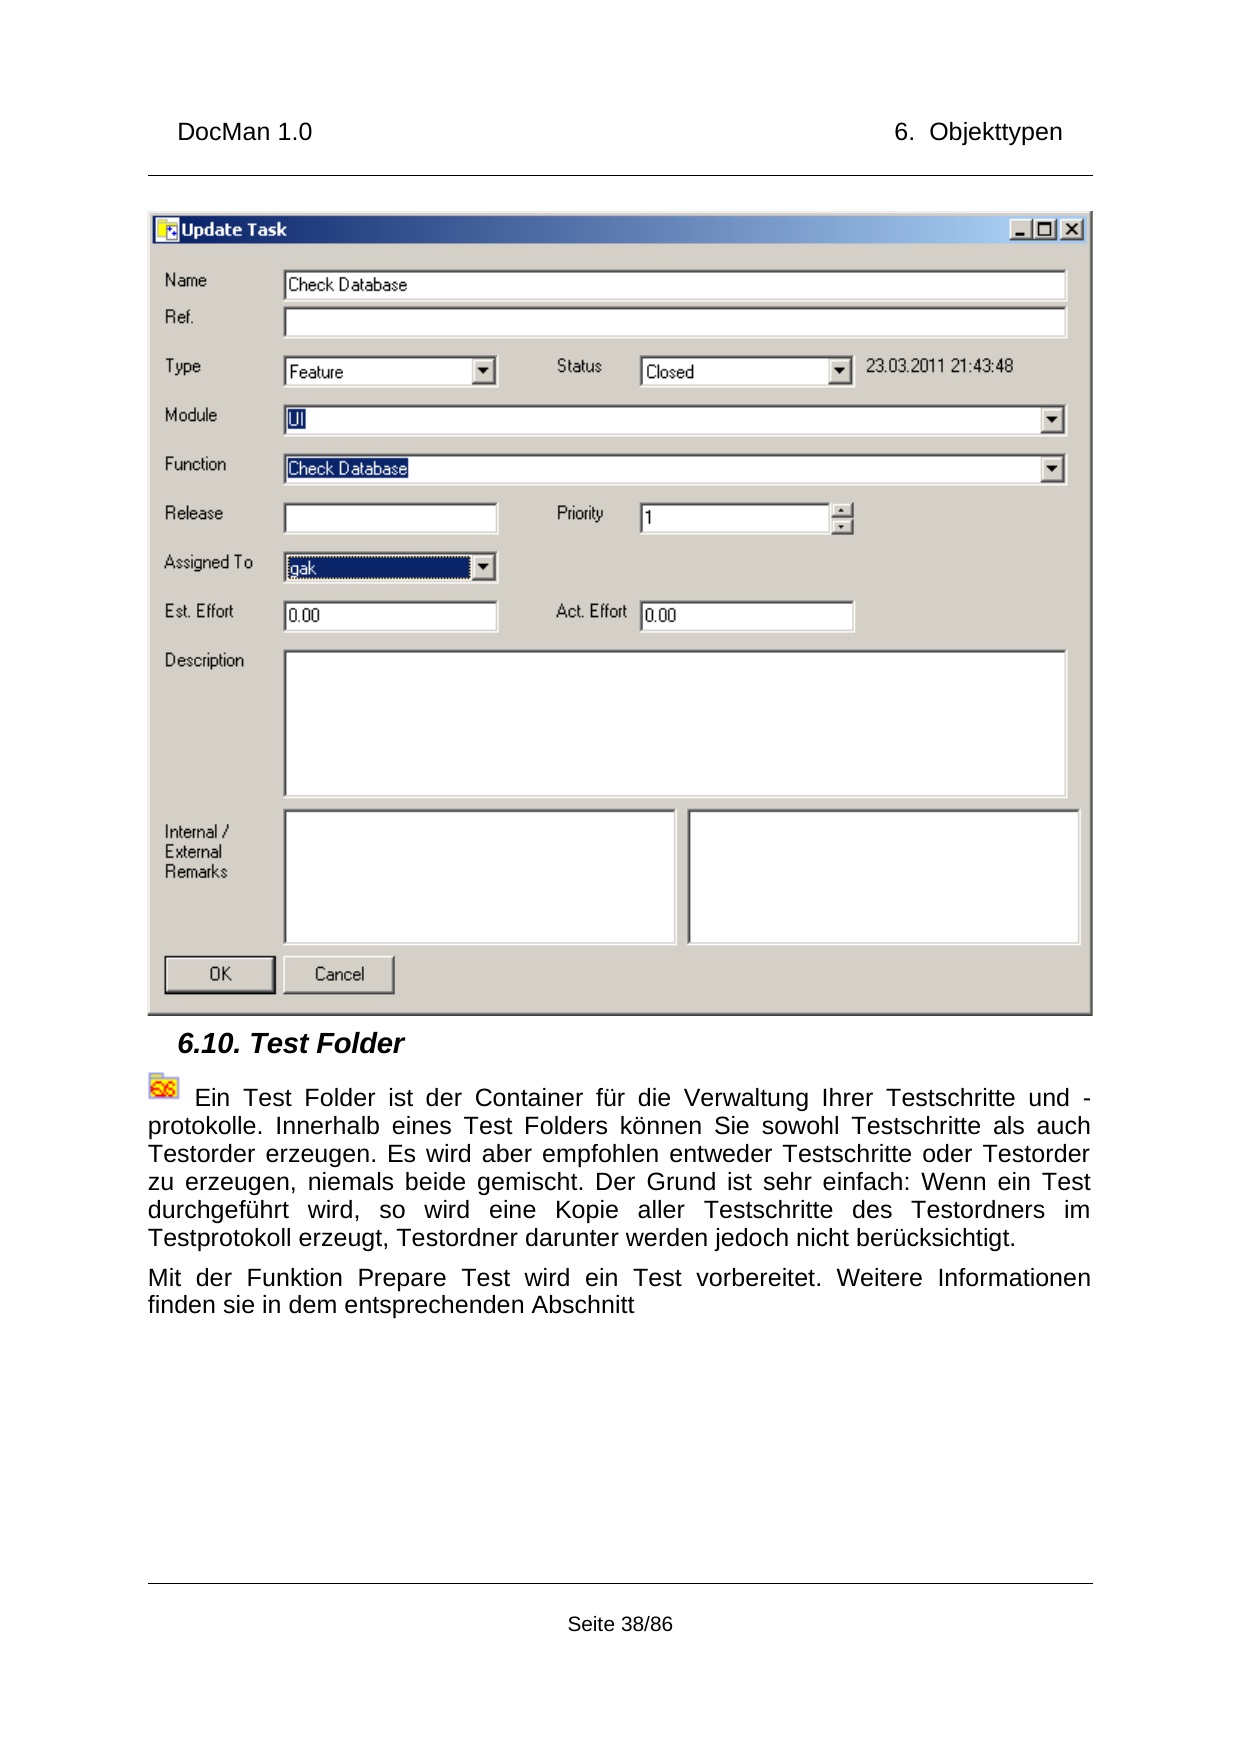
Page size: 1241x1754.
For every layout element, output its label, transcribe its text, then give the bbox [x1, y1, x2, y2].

picture [147, 1071, 182, 1106]
text Ein Test Folder ist der Container für die Verwaltung Ihrer Testschritte und -protokolle. Innerhalb eines Test Folders können Sie sowohl Testschritte als auch Testorder erzeugen. Es wird aber empfohlen entweder Testschritte oder Testorder zu erzeugen, niemals beide gemischt. Der Grund ist sehr einfach: Wenn ein Test durchgeführt wird, so wird eine Kopie aller Testschritte des Testordners im Testprotokoll erzeugt, Testordner darunter werden jedoch nicht berücksichtigt. [148, 1072, 1093, 1252]
picture [147, 211, 1093, 1016]
text Mit der Funktion Prepare Test wird ein Test vorbereitet. Weitere Informationen finden sie in dem entsprechenden Abschnitt [148, 1263, 1093, 1319]
subtitle Test Folder [177, 1027, 1093, 1060]
